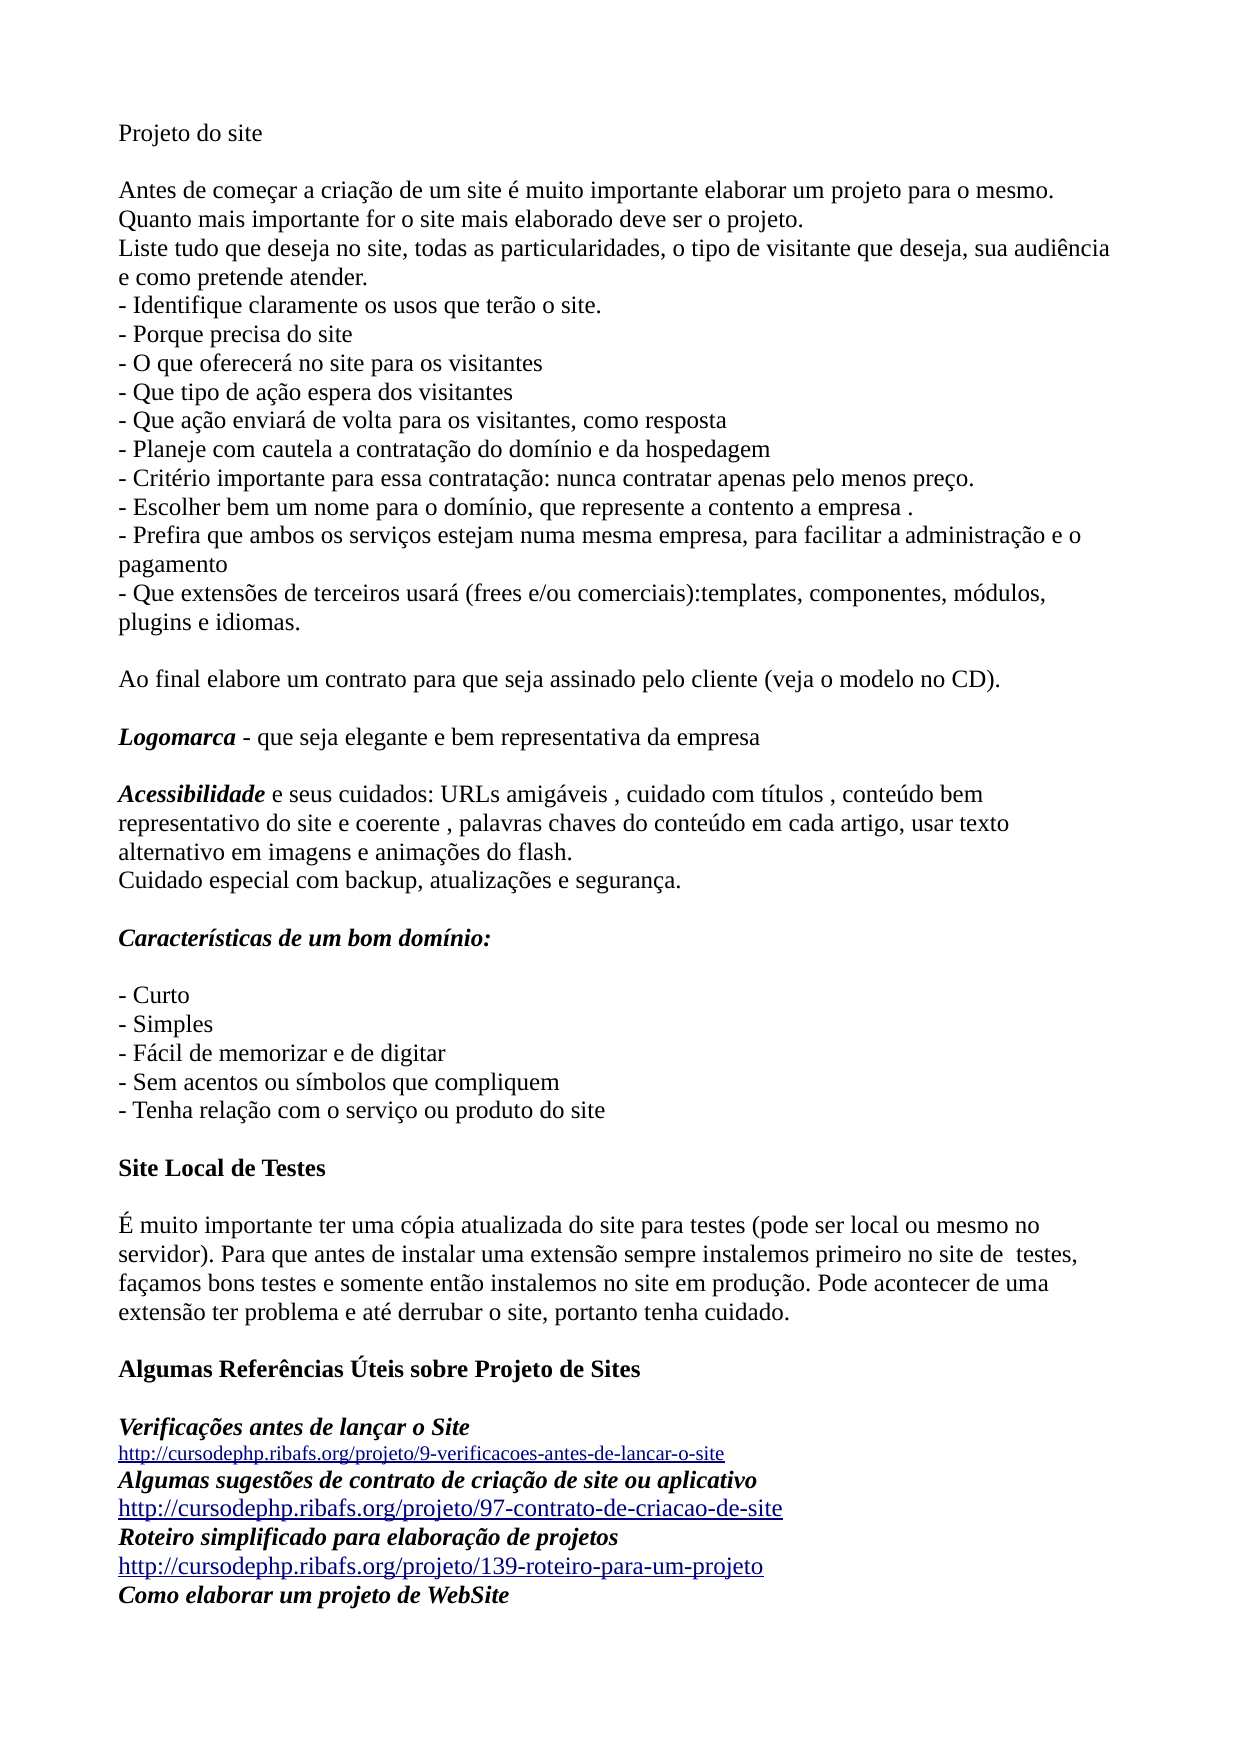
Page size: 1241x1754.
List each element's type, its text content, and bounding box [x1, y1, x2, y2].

text Verificações antes de lançar o Site [118, 1412, 1122, 1441]
text http://cursodephp.ribafs.org/projeto/9-verificacoes-antes-de-lancar-o-site [118, 1441, 1122, 1465]
text Antes de começar a criação de um site é muito importante elaborar um projeto para o mesmo. Quanto mais importante for o site mais elaborado deve ser o projeto. [118, 176, 1122, 233]
text - Tenha relação com o serviço ou produto do site [118, 1096, 1122, 1124]
text Cuidado especial com backup, atualizações e segurança. [118, 866, 1122, 894]
text Projeto do site [118, 118, 1122, 147]
text Algumas Referências Úteis sobre Projeto de Sites [118, 1354, 1122, 1383]
text Características de um bom domínio: [118, 923, 1122, 952]
text http://cursodephp.ribafs.org/projeto/139-roteiro-para-um-projeto [118, 1551, 1122, 1580]
text Liste tudo que deseja no site, todas as particularidades, o tipo de visitante que deseja, sua audiência e como pretende atender. [118, 233, 1122, 291]
text É muito importante ter uma cópia atualizada do site para testes (pode ser local ou mesmo no servidor). Para que antes de instalar uma extensão sempre instalemos primeiro no site de testes, façamos bons testes e somente então instalemos no site em produção. Pode acontecer de uma extensão ter problema e até derrubar o site, portanto tenha cuidado. [118, 1211, 1122, 1326]
text Roteiro simplificado para elaboração de projetos [118, 1522, 1122, 1551]
text - Fácil de memorizar e de digitar [118, 1038, 1122, 1067]
text Logomarca - que seja elegante e bem representativa da empresa [118, 722, 1122, 751]
text - Sem acentos ou símbolos que compliquem [118, 1067, 1122, 1096]
text Site Local de Testes [118, 1153, 1122, 1182]
text - Curto [118, 981, 1122, 1009]
text Como elaborar um projeto de WebSite [118, 1580, 1122, 1608]
text Ao final elabore um contrato para que seja assinado pelo cliente (veja o modelo no CD). [118, 664, 1122, 693]
text Acessibilidade e seus cuidados: URLs amigáveis , cuidado com títulos , conteúdo bem representativo do site e coerente , palavras chaves do conteúdo em cada artigo, usar texto alternativo em imagens e animações do flash. [118, 779, 1122, 866]
text http://cursodephp.ribafs.org/projeto/97-contrato-de-criacao-de-site [118, 1493, 1122, 1522]
text - Identifique claramente os usos que terão o site. - Porque precisa do site - O que oferecerá no site para os visitantes - Que tipo de ação espera dos visitantes - Que ação enviará de volta para os visitantes, como resposta - Planeje com cautela a contratação do domínio e da hospedagem - Critério importante para essa contratação: nunca contratar apenas pelo menos preço. - Escolher bem um nome para o domínio, que represente a contento a empresa . - Prefira que ambos os serviços estejam numa mesma empresa, para facilitar a administração e o pagamento - Que extensões de terceiros usará (frees e/ou comerciais):templates, componentes, módulos, plugins e idiomas. [118, 291, 1122, 636]
text - Simples [118, 1009, 1122, 1038]
text Algumas sugestões de contrato de criação de site ou aplicativo [118, 1465, 1122, 1493]
